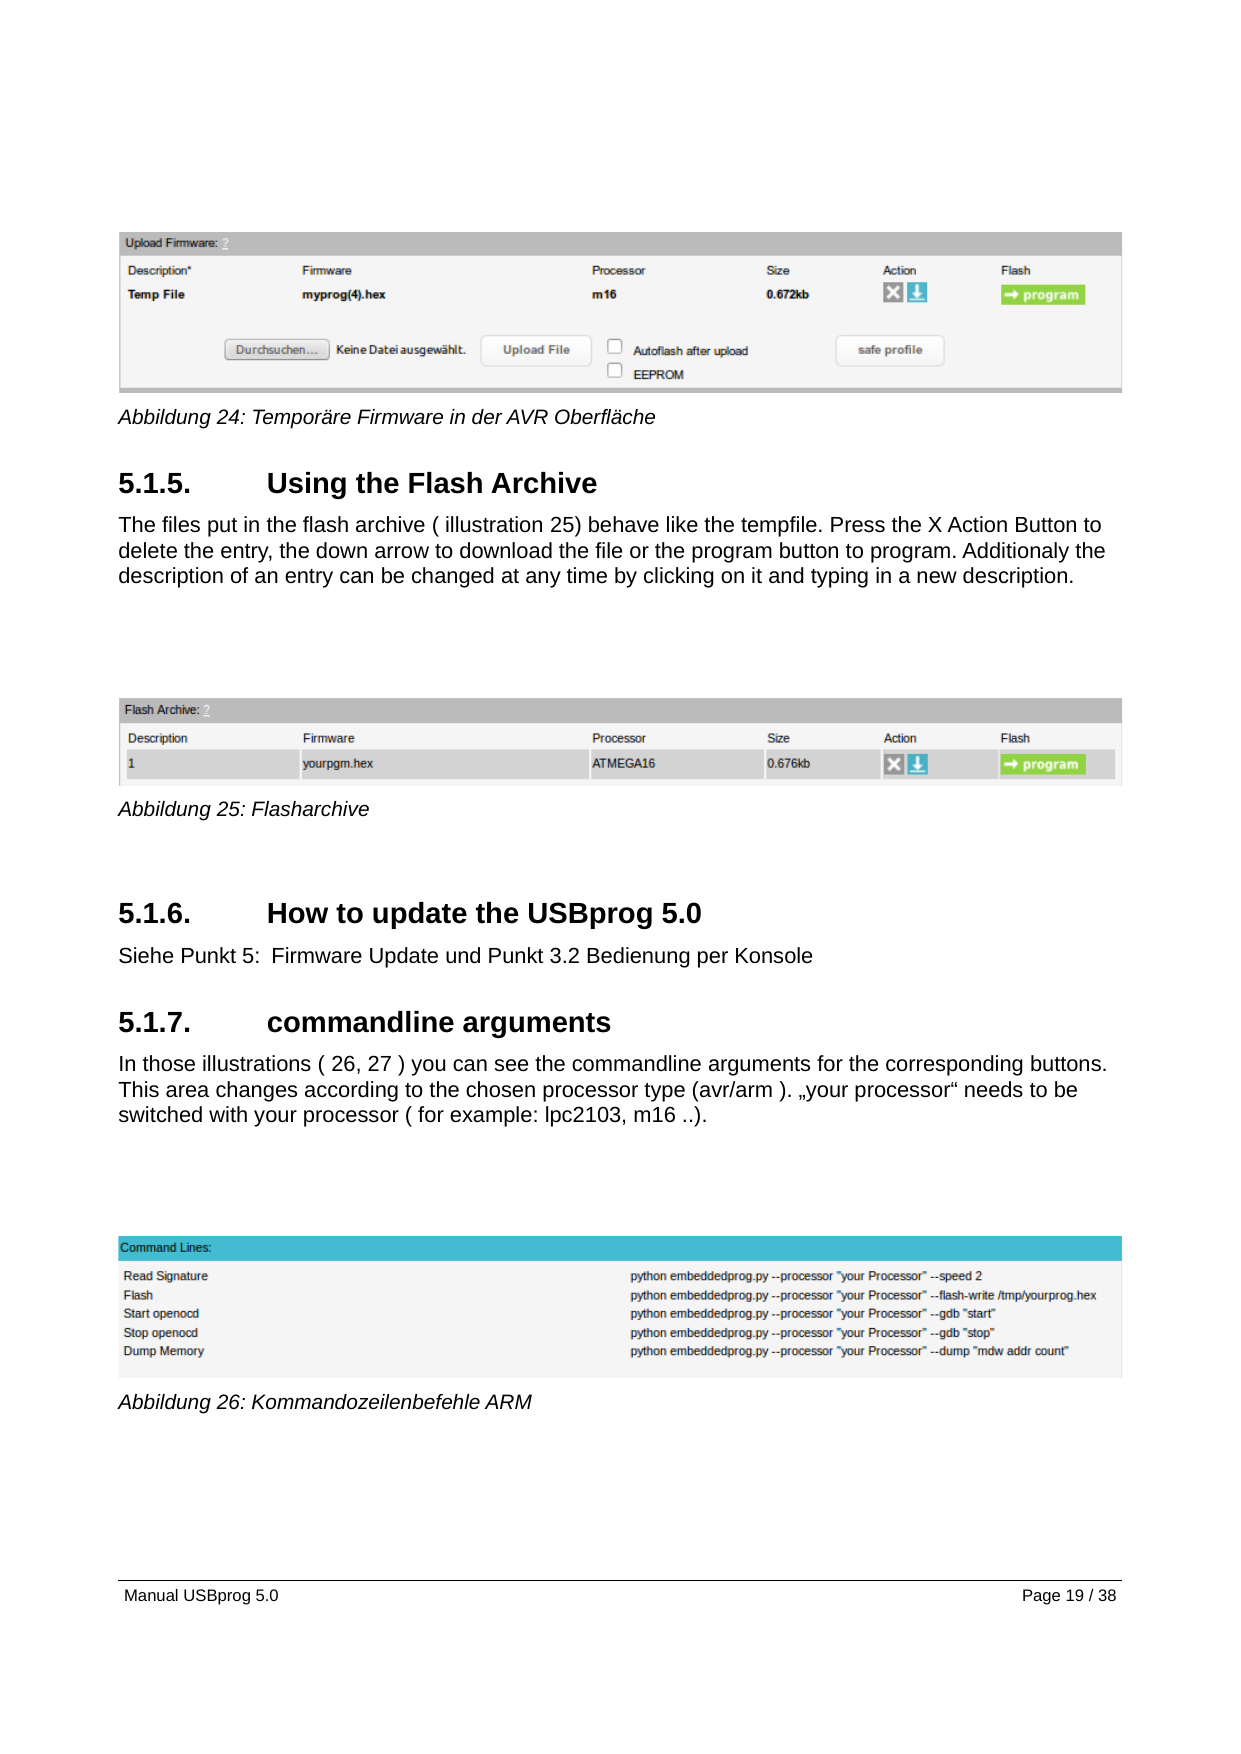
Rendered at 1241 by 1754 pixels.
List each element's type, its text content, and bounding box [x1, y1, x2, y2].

text Siehe Punkt 5: Firmware Update und Punkt 3.2 Bedienung per Konsole [118, 942, 1122, 968]
text Abbildung 26: Kommandozeilenbefehle ARM [118, 1378, 1122, 1413]
subtitle Using the Flash Archive [118, 466, 1122, 500]
picture [118, 1236, 1123, 1378]
text Abbildung 25: Flasharchive [118, 786, 1122, 821]
text Abbildung 24: Temporäre Firmware in der AVR Oberfläche [118, 393, 1122, 429]
picture [118, 232, 1123, 393]
text In those illustrations ( 26, 27 ) you can see the commandline arguments for the corresponding buttons. This area changes according to the chosen processor type (avr/arm ). „your processor“ needs to be switched with your processor ( for example: lpc2103, m16 ..). [118, 1051, 1122, 1127]
text The files put in the flash archive ( illustration 25) behave like the tempfile. Press the X Action Button to delete the entry, the down arrow to download the file or the program button to program. Additionaly the description of an entry can be changed at any time by clicking on it and typing in a new description. [118, 512, 1122, 588]
subtitle commandline arguments [118, 1005, 1122, 1039]
picture [118, 698, 1123, 786]
subtitle How to update the USBprog 5.0 [118, 896, 1122, 930]
